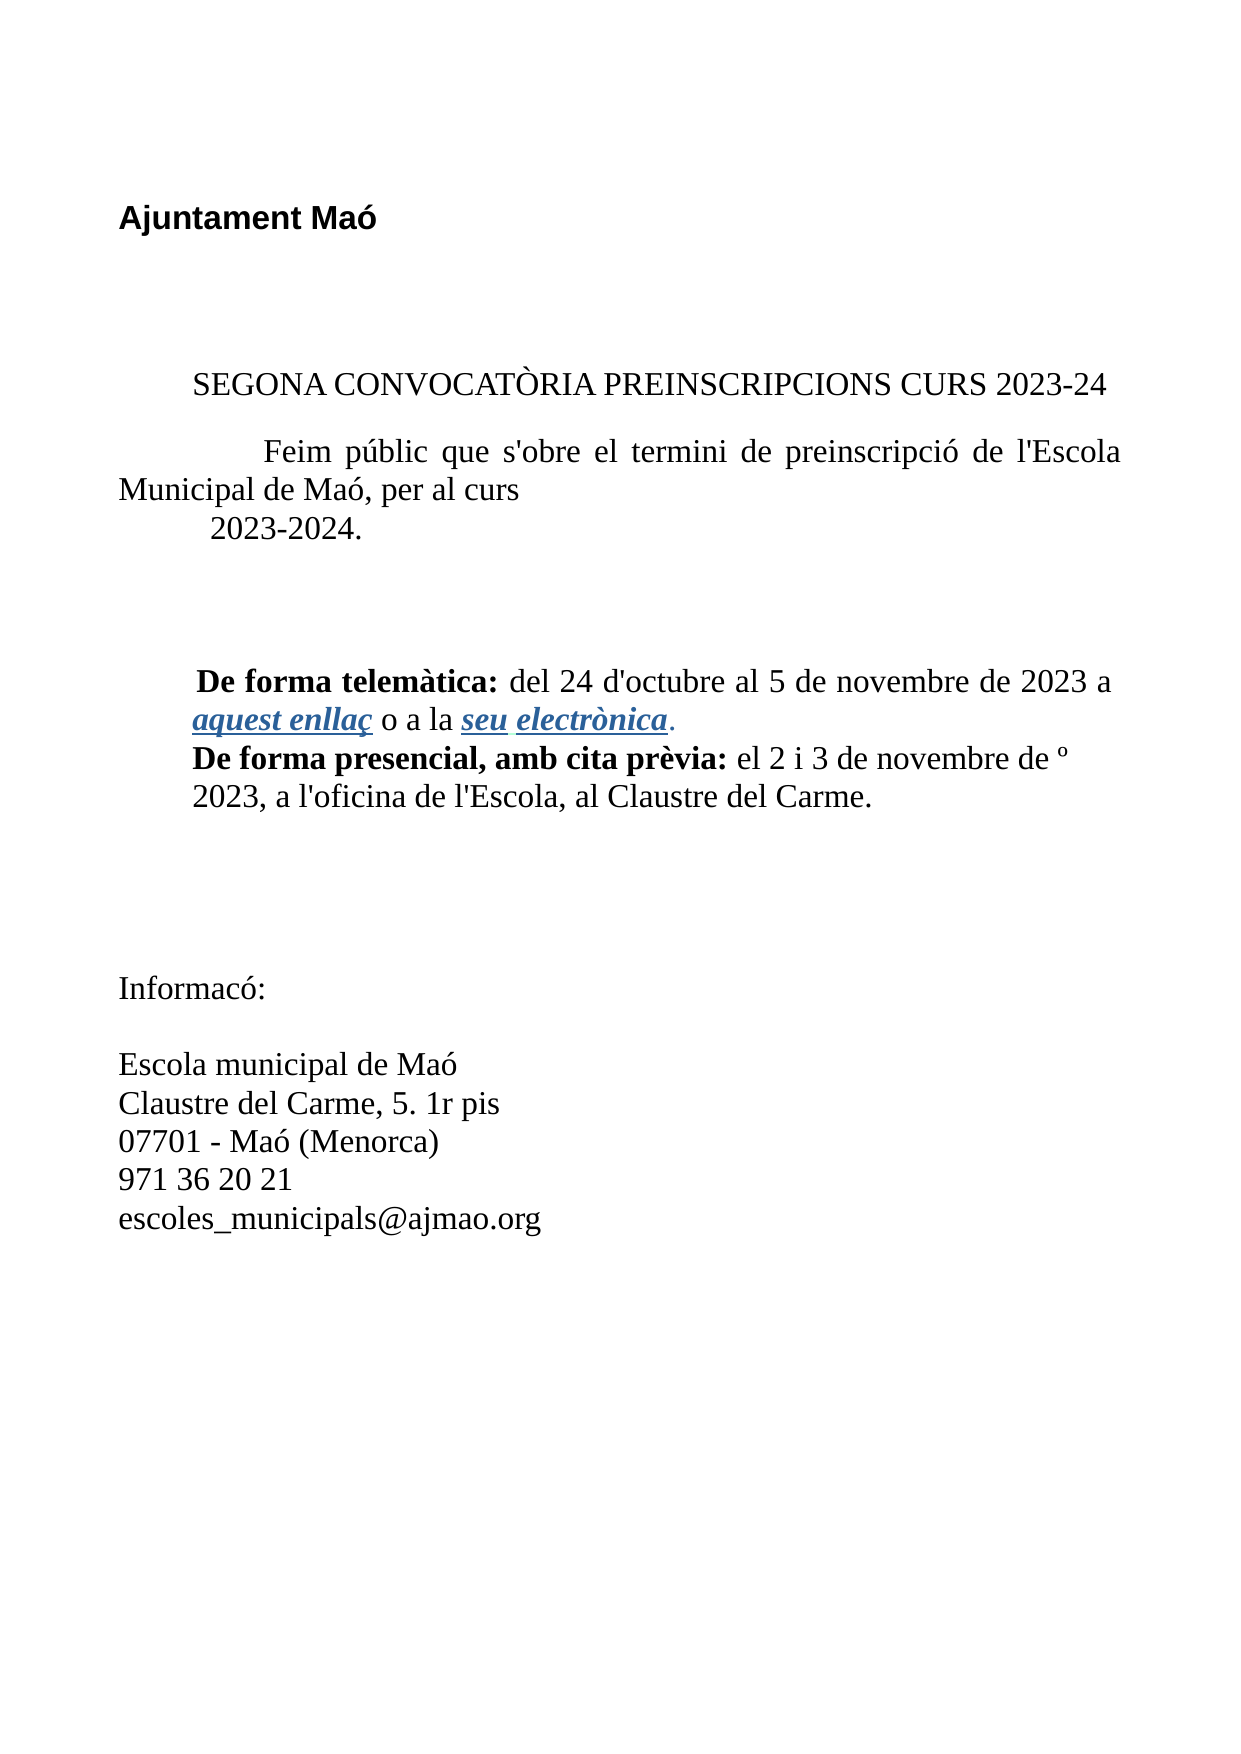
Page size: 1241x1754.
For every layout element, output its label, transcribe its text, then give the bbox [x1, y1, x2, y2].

text 2023-2024. [118, 508, 1122, 546]
text escoles_municipals@ajmao.org [118, 1198, 1122, 1236]
text De forma presencial, amb cita prèvia: el 2 i 3 de novembre de º 2023, a l'oficina de l'Escola, al Claustre del Carme. [118, 738, 1122, 814]
text Informacó: [118, 968, 1122, 1006]
text 07701 - Maó (Menorca) [118, 1121, 1122, 1159]
text SEGONA CONVOCATÒRIA PREINSCRIPCIONS CURS 2023-24 [118, 364, 1122, 402]
text Escola municipal de Maó [118, 1044, 1122, 1083]
text 971 36 20 21 [118, 1159, 1122, 1198]
text De forma telemàtica: del 24 d'octubre al 5 de novembre de 2023 a aquest enllaç o a la seu electrònica. [118, 661, 1122, 738]
text Claustre del Carme, 5. 1r pis [118, 1083, 1122, 1121]
subtitle Ajuntament Maó [118, 198, 1122, 237]
text Feim públic que s'obre el termini de preinscripció de l'Escola Municipal de Maó, per al curs [118, 431, 1122, 508]
